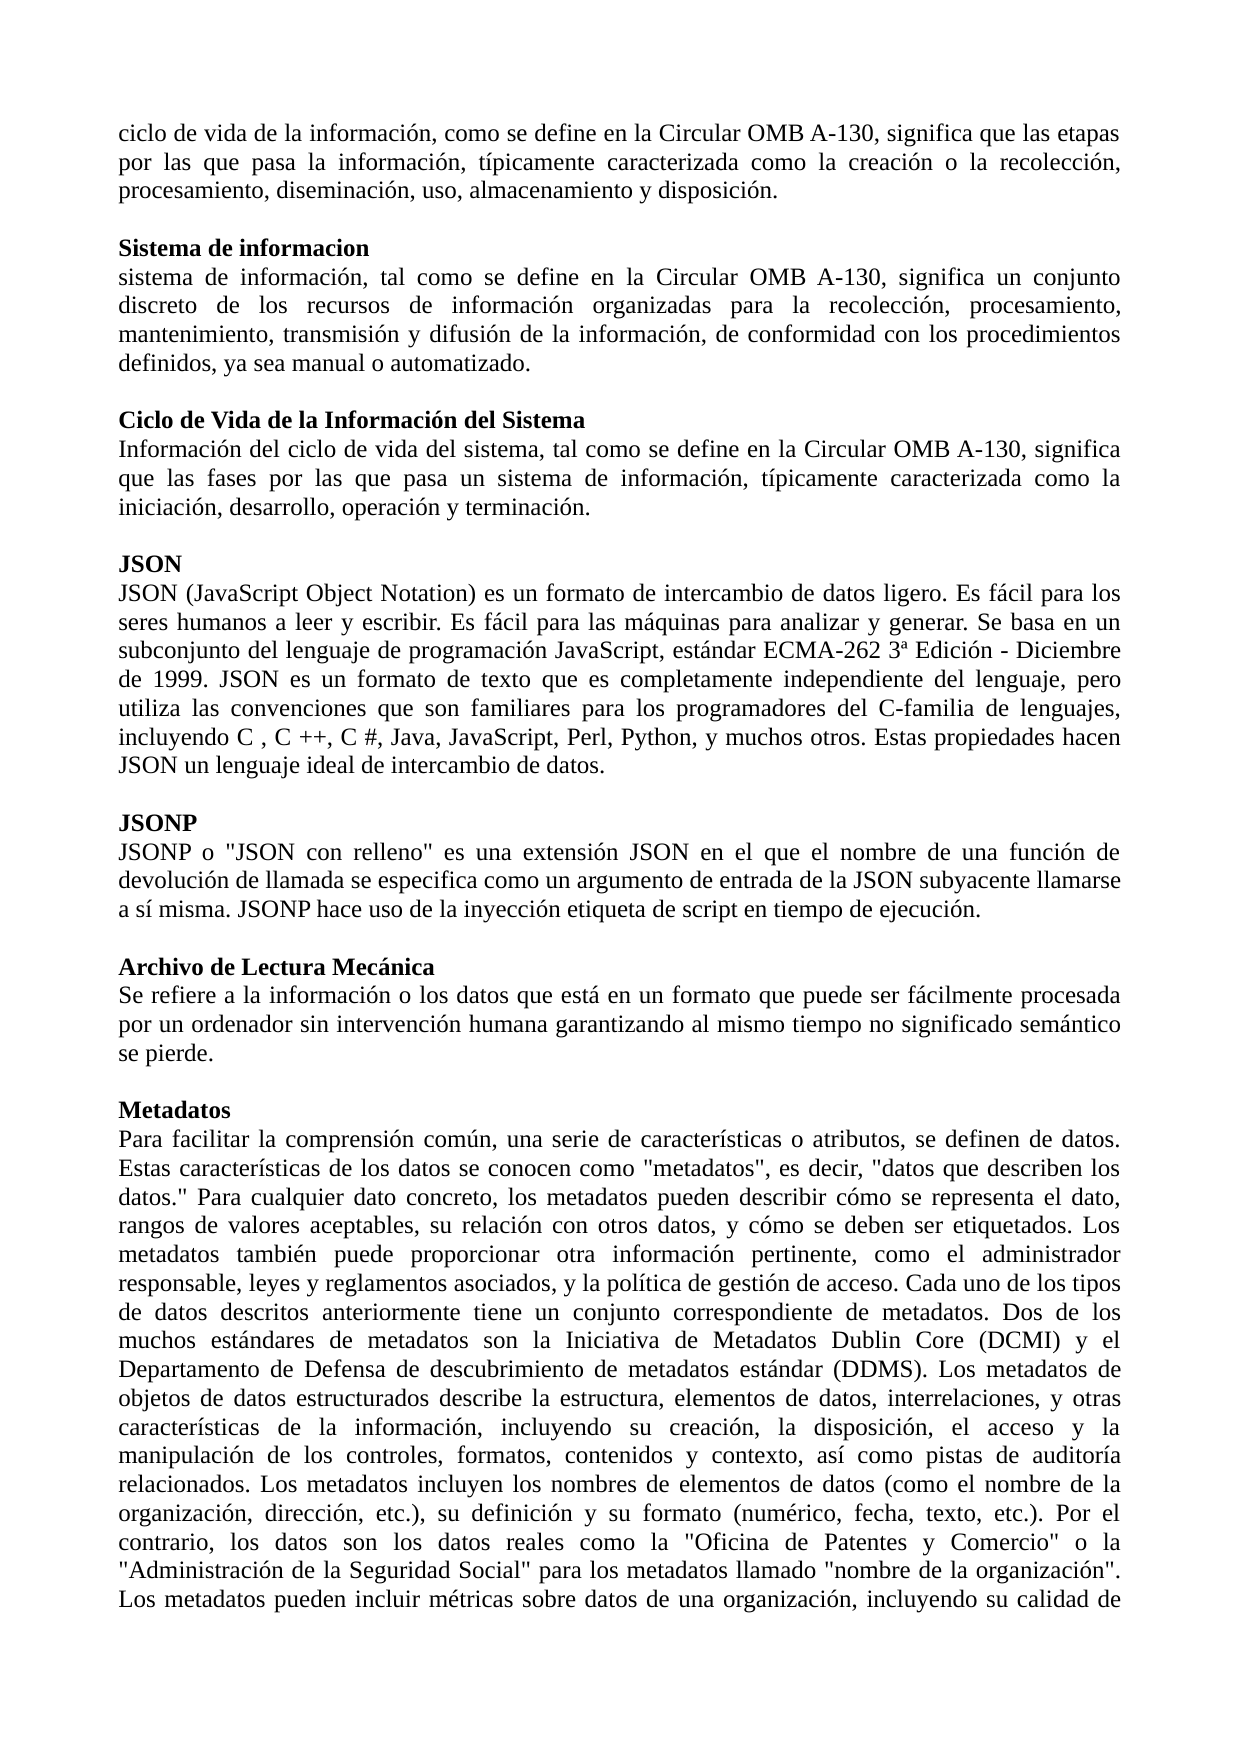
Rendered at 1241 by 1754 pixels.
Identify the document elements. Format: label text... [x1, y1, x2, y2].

text Se refiere a la información o los datos que está en un formato que puede ser fácilmente procesada por un ordenador sin intervención humana garantizando al mismo tiempo no significado semántico se pierde. [118, 981, 1122, 1067]
text Archivo de Lectura Mecánica [118, 923, 1122, 981]
text Metadatos Para facilitar la comprensión común, una serie de características o atributos, se definen de datos. Estas características de los datos se conocen como "metadatos", es decir, "datos que describen los datos." Para cualquier dato concreto, los metadatos pueden describir cómo se representa el dato, rangos de valores aceptables, su relación con otros datos, y cómo se deben ser etiquetados. Los metadatos también puede proporcionar otra información pertinente, como el administrador responsable, leyes y reglamentos asociados, y la política de gestión de acceso. Cada uno de los tipos de datos descritos anteriormente tiene un conjunto correspondiente de metadatos. Dos de los muchos estándares de metadatos son la Iniciativa de Metadatos Dublin Core (DCMI) y el Departamento de Defensa de descubrimiento de metadatos estándar (DDMS). Los metadatos de objetos de datos estructurados describe la estructura, elementos de datos, interrelaciones, y otras características de la información, incluyendo su creación, la disposición, el acceso y la manipulación de los controles, formatos, contenidos y contexto, así como pistas de auditoría relacionados. Los metadatos incluyen los nombres de elementos de datos (como el nombre de la organización, dirección, etc.), su definición y su formato (numérico, fecha, texto, etc.). Por el contrario, los datos son los datos reales como la "Oficina de Patentes y Comercio" o la "Administración de la Seguridad Social" para los metadatos llamado "nombre de la organización". Los metadatos pueden incluir métricas sobre datos de una organización, incluyendo su calidad de [118, 1067, 1122, 1613]
text sistema de información, tal como se define en la Circular OMB A-130, significa un conjunto discreto de los recursos de información organizadas para la recolección, procesamiento, mantenimiento, transmisión y difusión de la información, de conformidad con los procedimientos definidos, ya sea manual o automatizado. [118, 262, 1122, 377]
text JSONP JSONP o "JSON con relleno" es una extensión JSON en el que el nombre de una función de devolución de llamada se especifica como un argumento de entrada de la JSON subyacente llamarse a sí misma. JSONP hace uso de la inyección etiqueta de script en tiempo de ejecución. [118, 779, 1122, 923]
text Ciclo de Vida de la Información del Sistema [118, 377, 1122, 434]
text ciclo de vida de la información, como se define en la Circular OMB A-130, significa que las etapas por las que pasa la información, típicamente caracterizada como la creación o la recolección, procesamiento, diseminación, uso, almacenamiento y disposición. [118, 118, 1122, 204]
text Información del ciclo de vida del sistema, tal como se define en la Circular OMB A-130, significa que las fases por las que pasa un sistema de información, típicamente caracterizada como la iniciación, desarrollo, operación y terminación. [118, 434, 1122, 521]
text Sistema de informacion [118, 204, 1122, 262]
text JSON JSON (JavaScript Object Notation) es un formato de intercambio de datos ligero. Es fácil para los seres humanos a leer y escribir. Es fácil para las máquinas para analizar y generar. Se basa en un subconjunto del lenguaje de programación JavaScript, estándar ECMA-262 3ª Edición - Diciembre de 1999. JSON es un formato de texto que es completamente independiente del lenguaje, pero utiliza las convenciones que son familiares para los programadores del C-familia de lenguajes, incluyendo C , C ++, C #, Java, JavaScript, Perl, Python, y muchos otros. Estas propiedades hacen JSON un lenguaje ideal de intercambio de datos. [118, 521, 1122, 779]
